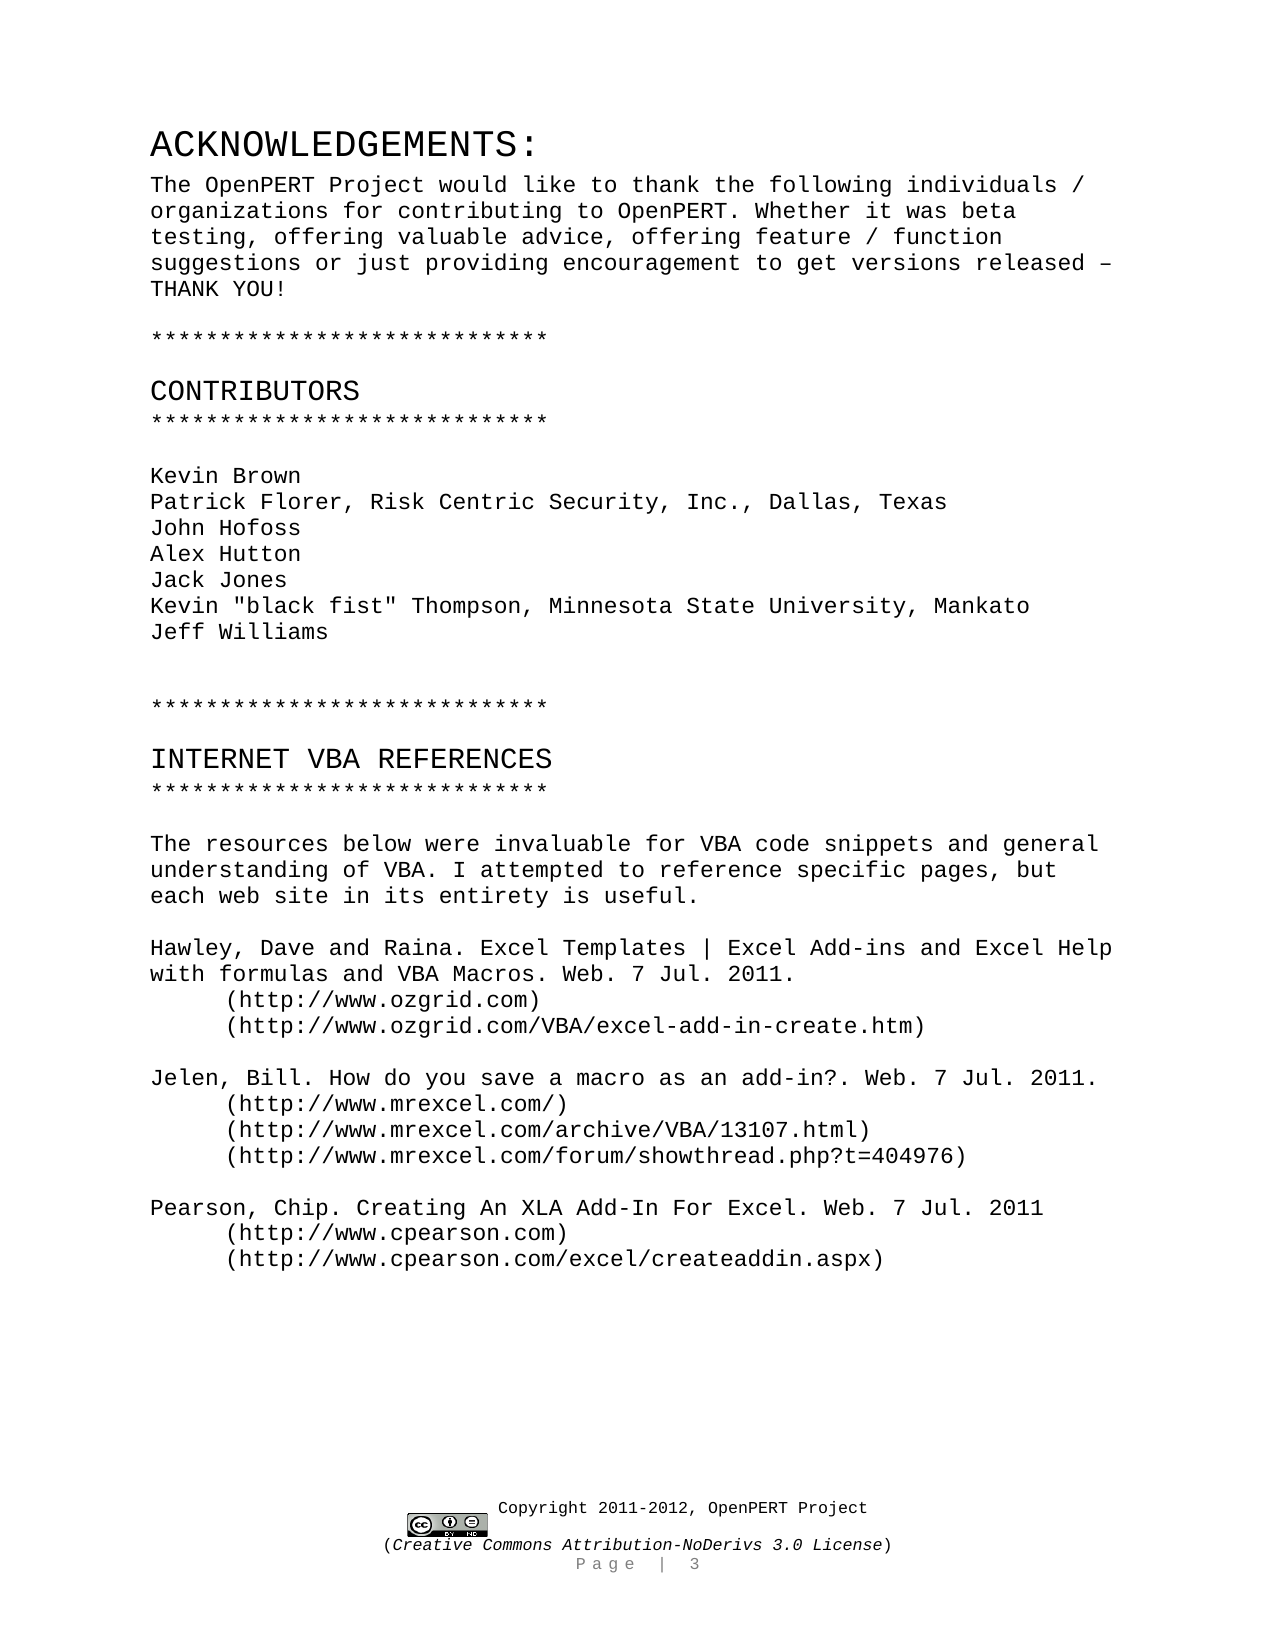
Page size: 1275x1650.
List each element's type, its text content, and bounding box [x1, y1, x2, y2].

text (http://www.ozgrid.com/VBA/excel-add-in-create.htm) [150, 1014, 1125, 1040]
subtitle CONTRIBUTORS [150, 376, 1125, 409]
text ***************************** [150, 698, 1125, 724]
text Jack Jones [150, 568, 1125, 594]
text Jeff Williams [150, 620, 1125, 646]
text Pearson, Chip. Creating An XLA Add-In For Excel. Web. 7 Jul. 2011 [150, 1196, 1125, 1222]
text The resources below were invaluable for VBA code snippets and general understanding of VBA. I attempted to reference specific pages, but each web site in its entirety is useful. [150, 833, 1125, 911]
text Alex Hutton [150, 542, 1125, 568]
text (http://www.mrexcel.com/) [150, 1092, 1125, 1118]
text Jelen, Bill. How do you save a macro as an add-in?. Web. 7 Jul. 2011. [150, 1066, 1125, 1092]
text The OpenPERT Project would like to thank the following individuals / organizations for contributing to OpenPERT. Whether it was beta testing, offering valuable advice, offering feature / function suggestions or just providing encouragement to get versions released – THANK YOU! [150, 174, 1125, 303]
text John Hofoss [150, 516, 1125, 542]
text (http://www.cpearson.com/excel/createaddin.aspx) [150, 1248, 1125, 1274]
text (http://www.cpearson.com) [150, 1222, 1125, 1248]
text (http://www.ozgrid.com) [150, 988, 1125, 1014]
text Kevin "black fist" Thompson, Minnesota State University, Mankato [150, 594, 1125, 620]
text Kevin Brown [150, 464, 1125, 490]
text ***************************** [150, 329, 1125, 355]
text ***************************** [150, 412, 1125, 438]
text Patrick Florer, Risk Centric Security, Inc., Dallas, Texas [150, 490, 1125, 516]
subtitle ACKNOWLEDGEMENTS: [150, 125, 1125, 167]
text (http://www.mrexcel.com/archive/VBA/13107.html) [150, 1118, 1125, 1144]
text (http://www.mrexcel.com/forum/showthread.php?t=404976) [150, 1144, 1125, 1170]
text ***************************** [150, 781, 1125, 807]
subtitle INTERNET VBA REFERENCES [150, 744, 1125, 778]
text Hawley, Dave and Raina. Excel Templates | Excel Add-ins and Excel Help with formulas and VBA Macros. Web. 7 Jul. 2011. [150, 936, 1125, 988]
